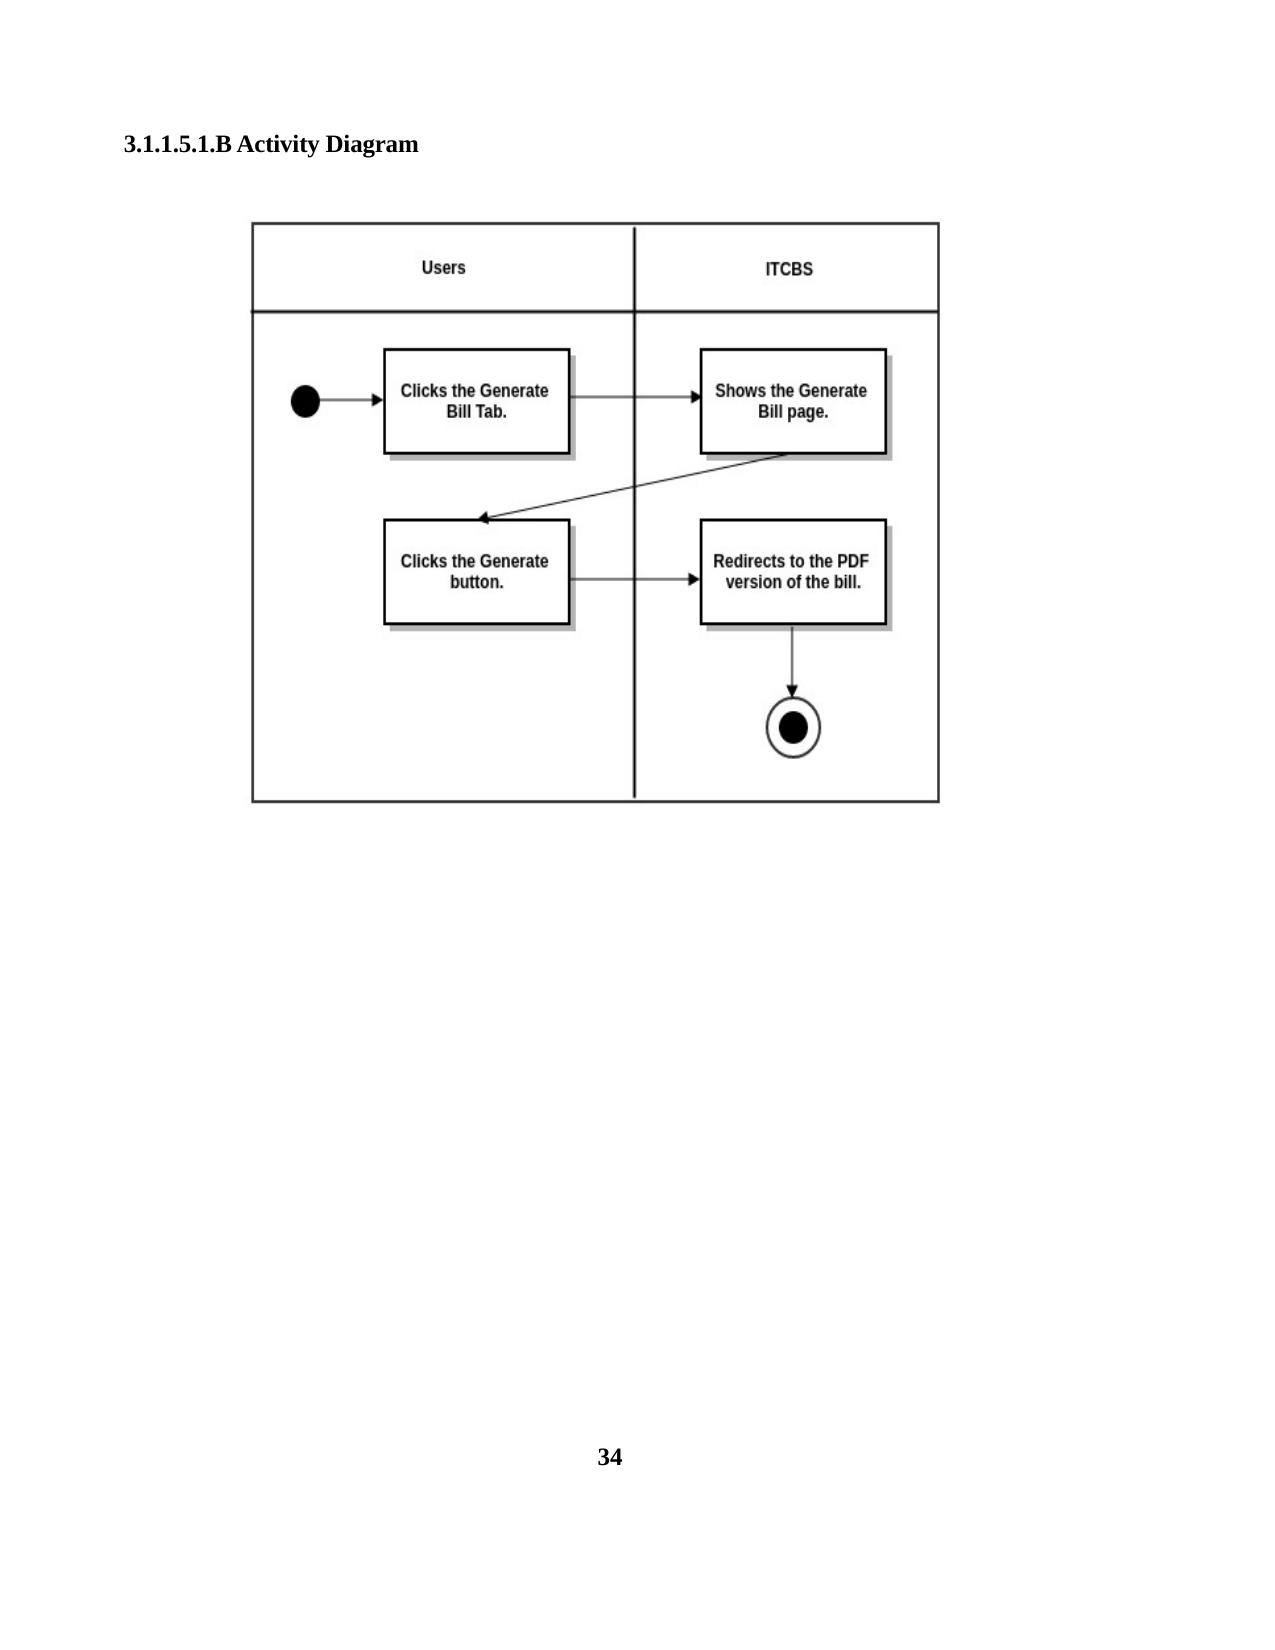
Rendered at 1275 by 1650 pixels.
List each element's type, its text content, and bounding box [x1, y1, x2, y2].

text 34 [123, 1442, 1096, 1471]
text 3.1.1.5.1.B Activity Diagram [123, 129, 1096, 157]
picture [216, 182, 969, 833]
